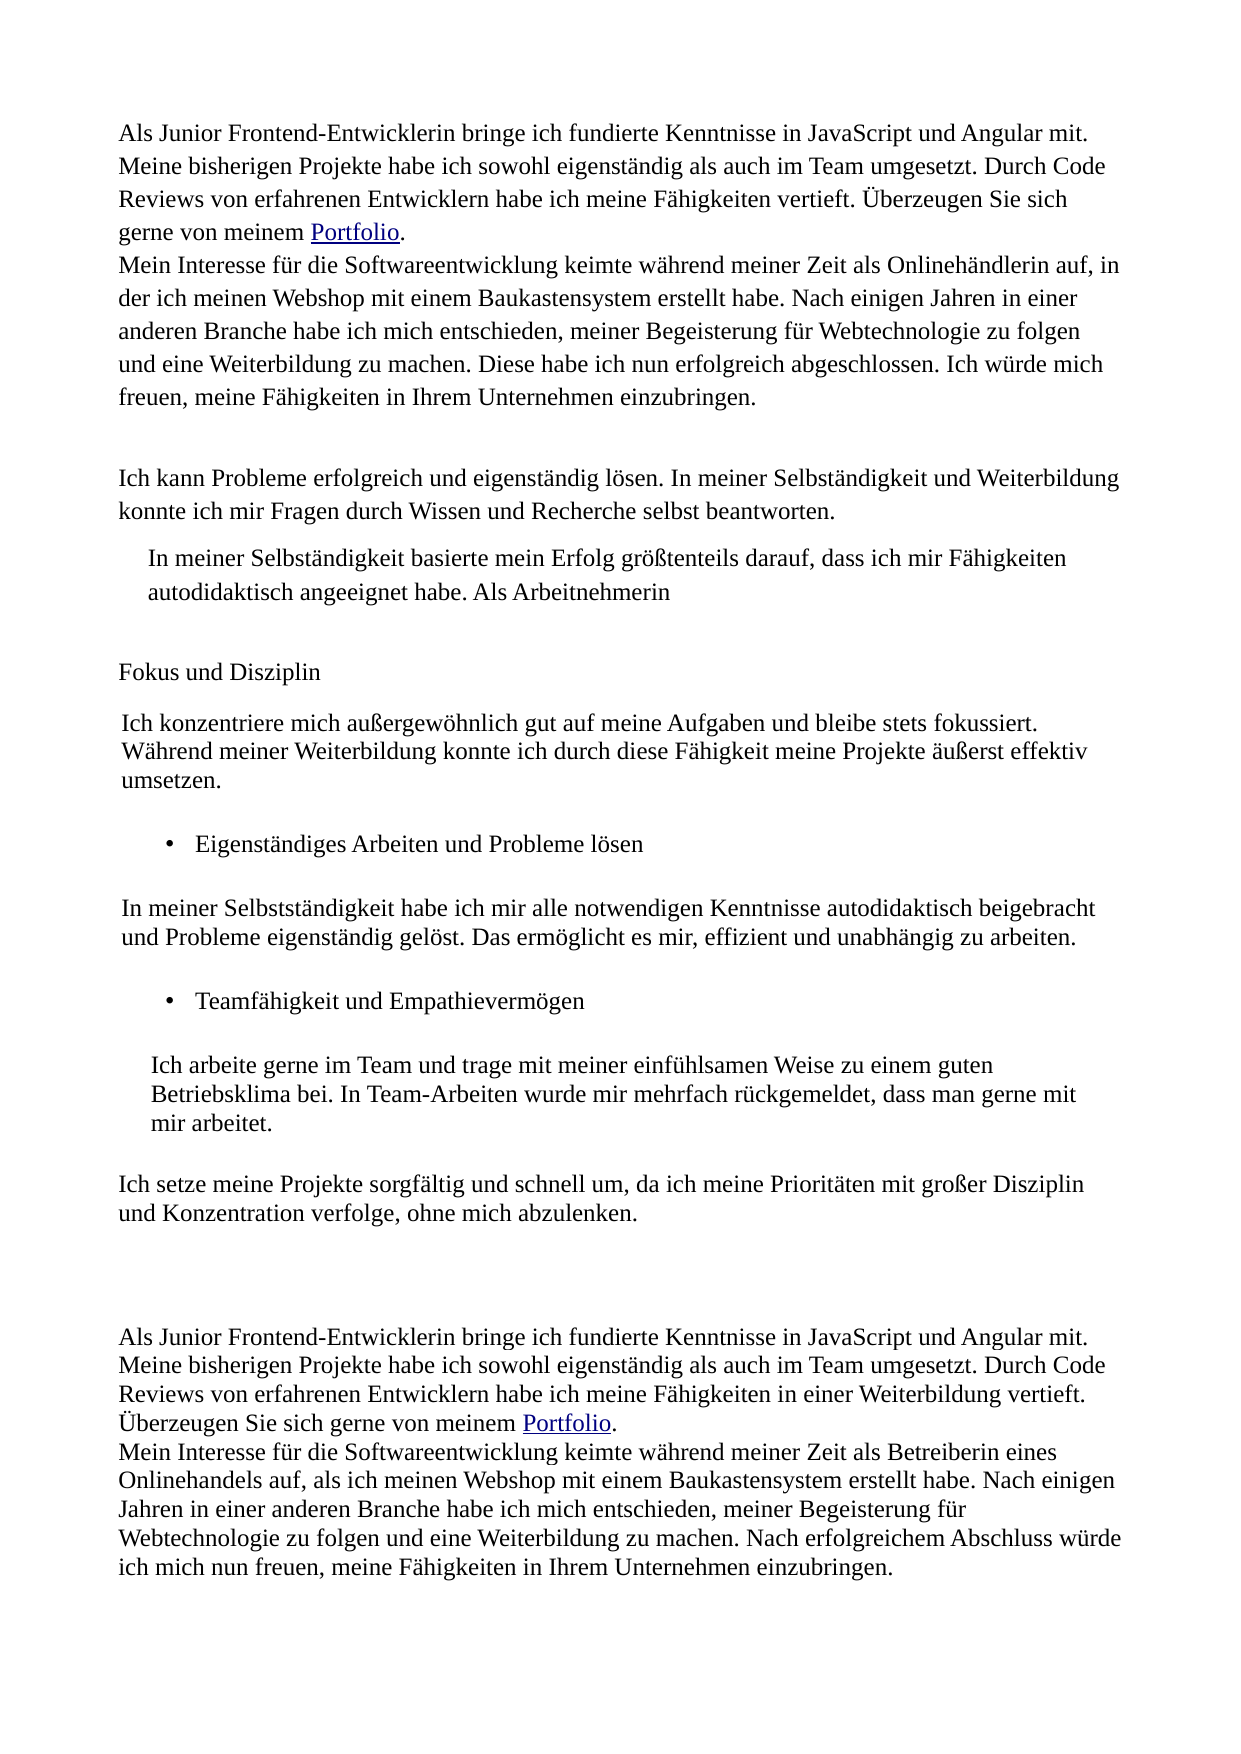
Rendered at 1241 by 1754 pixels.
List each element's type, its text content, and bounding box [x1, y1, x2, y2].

table_cell Eigenständiges Arbeiten und Probleme lösen [118, 826, 1122, 890]
table_cell In meiner Selbstständigkeit habe ich mir alle notwendigen Kenntnisse autodidaktisch beigebracht und Probleme eigenständig gelöst. Das ermöglicht es mir, effizient und unabhängig zu arbeiten. [118, 890, 1122, 983]
table_cell Ich arbeite gerne im Team und trage mit meiner einfühlsamen Weise zu einem guten Betriebsklima bei. In Team-Arbeiten wurde mir mehrfach rückgemeldet, dass man gerne mit mir arbeitet. [118, 1047, 1122, 1169]
text Fokus und Disziplin [118, 624, 1122, 686]
table_cell Teamfähigkeit und Empathievermögen [118, 983, 1122, 1047]
text Ich kann Probleme erfolgreich und eigenständig lösen. In meiner Selbständigkeit und Weiterbildung konnte ich mir Fragen durch Wissen und Recherche selbst beantworten. [118, 430, 1122, 525]
text Als Junior Frontend-Entwicklerin bringe ich fundierte Kenntnisse in JavaScript und Angular mit. Meine bisherigen Projekte habe ich sowohl eigenständig als auch im Team umgesetzt. Durch Code Reviews von erfahrenen Entwicklern habe ich meine Fähigkeiten in einer Weiterbildung vertieft. Überzeugen Sie sich gerne von meinem Portfolio. Mein Interesse für die Softwareentwicklung keimte während meiner Zeit als Betreiberin eines Onlinehandels auf, als ich meinen Webshop mit einem Baukastensystem erstellt habe. Nach einigen Jahren in einer anderen Branche habe ich mich entschieden, meiner Begeisterung für Webtechnologie zu folgen und eine Weiterbildung zu machen. Nach erfolgreichem Abschluss würde ich mich nun freuen, meine Fähigkeiten in Ihrem Unternehmen einzubringen. [118, 1322, 1122, 1580]
text Als Junior Frontend-Entwicklerin bringe ich fundierte Kenntnisse in JavaScript und Angular mit. Meine bisherigen Projekte habe ich sowohl eigenständig als auch im Team umgesetzt. Durch Code Reviews von erfahrenen Entwicklern habe ich meine Fähigkeiten vertieft. Überzeugen Sie sich gerne von meinem Portfolio. Mein Interesse für die Softwareentwicklung keimte während meiner Zeit als Onlinehändlerin auf, in der ich meinen Webshop mit einem Baukastensystem erstellt habe. Nach einigen Jahren in einer anderen Branche habe ich mich entschieden, meiner Begeisterung für Webtechnologie zu folgen und eine Weiterbildung zu machen. Diese habe ich nun erfolgreich abgeschlossen. Ich würde mich freuen, meine Fähigkeiten in Ihrem Unternehmen einzubringen. [118, 118, 1122, 411]
text In meiner Selbständigkeit basierte mein Erfolg größtenteils darauf, dass ich mir Fähigkeiten autodidaktisch angeeignet habe. Als Arbeitnehmerin [148, 543, 1092, 605]
table_header Ich konzentriere mich außergewöhnlich gut auf meine Aufgaben und bleibe stets fokussiert. Während meiner Weiterbildung konnte ich durch diese Fähigkeit meine Projekte äußerst effektiv umsetzen. [118, 705, 1122, 826]
text Ich setze meine Projekte sorgfältig und schnell um, da ich meine Prioritäten mit großer Disziplin und Konzentration verfolge, ohne mich abzulenken. [118, 1169, 1122, 1226]
